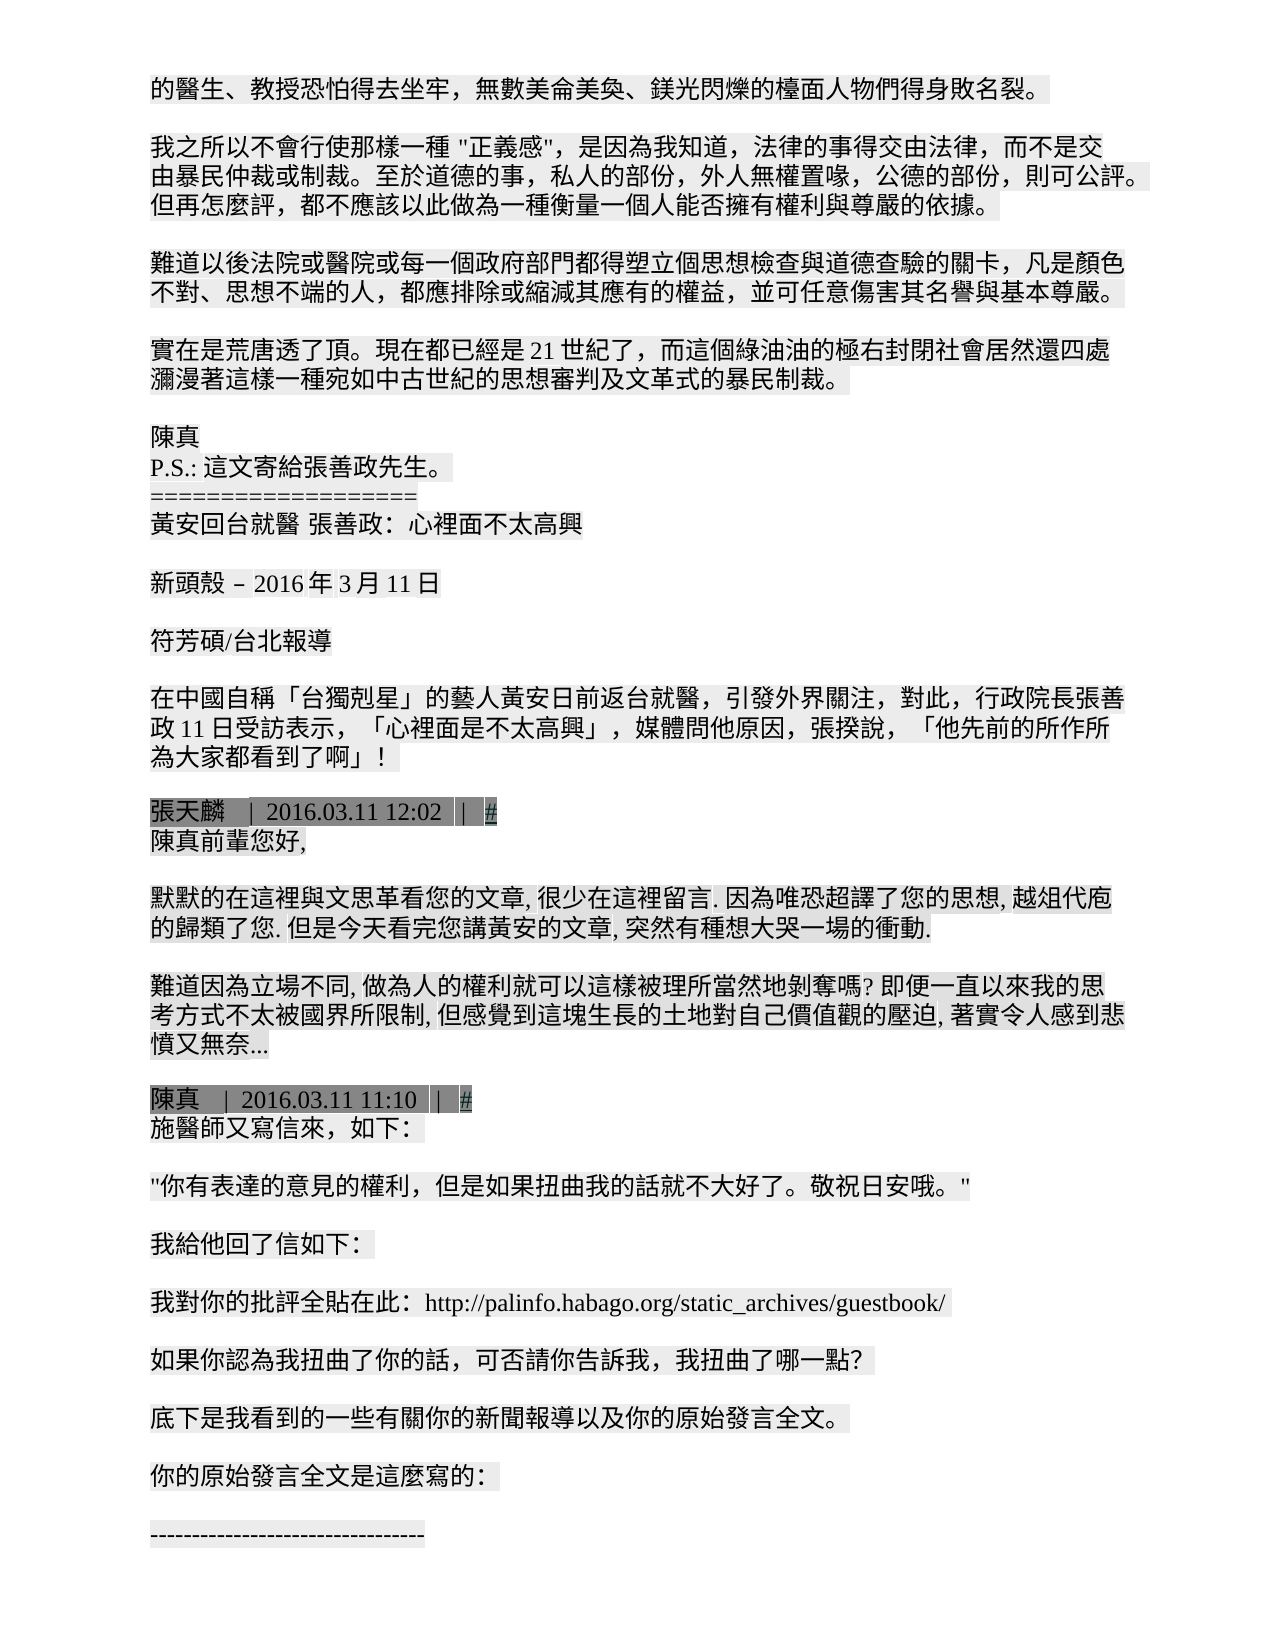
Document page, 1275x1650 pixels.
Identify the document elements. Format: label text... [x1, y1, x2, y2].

text 張天麟 | 2016.03.11 12:02 | # [150, 797, 1125, 827]
text 陳真 | 2016.03.11 11:10 | # [150, 1085, 1125, 1114]
text 施醫師又寫信來，如下： "你有表達的意見的權利，但是如果扭曲我的話就不大好了。敬祝日安哦。" 我給他回了信如下： 我對你的批評全貼在此：http://palinfo.habago.org/static_archives/guestbook/ 如果你認為我扭曲了你的話，可否請你告訴我，我扭曲了哪一點？ 底下是我看到的一些有關你的新聞報導以及你的原始發言全文。 你的原始發言全文是這麼寫的： --------------------------------- 殘害台灣人不遺餘力的抓耙子，碰到病魔， 馬上回來享受台灣免費的"全球健保"。 他在中國就醫的部份，一天還可申請8114多元實支實付的健保核銷。 抓耙子是對台灣政府有多大的貢獻? 可以享受廣大的納稅人民的提供的福利。 健保署一方面對自己的醫界苛刻，一方面對這些人無微不至的照顧， 這就是政府所謂的公平正義? 照顧弱勢? 台灣偏鄉的弱勢誰照顧了? 在雲林分院當主任時，碰到病人付不出小孩轉送台北的救護車錢，我包了一萬元給病人。 立委們，妳們怎麼不去照顧偏鄉付不出錢的弱勢?? 新政府上台了，要檢討這些爛帳了，像檢討婦聯會不明不白的勞軍捐一樣。 不要一邊跟我們說健保沒錢快倒掉了，卻又慷慨的當冤大頭，去補貼這種根本不當台灣一回事、念念心在祖國的抓耙子。 醒醒吧，政府官員。 ---------------------------- 我想請問你，我就是你說的心懷祖國的人，請問我有沒有資格使用健保？同時我也要請問，黃安究竟哪裏 "殘害台灣人不遺餘力?" 我倒是認為像你這樣的行為才是真正在殘害一種基本文明與價值。我更要請問你，我不能心懷祖國嗎？我心懷祖國就該受到眾人的糟蹋與公審、甚至得因此剝奪基本權利嗎？ 一個人如果事後認為自己講錯話了，那就請更正說法無妨，或是請指明我或媒體究竟哪一點扭曲了你？ 陳真 ====================== 黃安回台用健保 台大醫生痛批：不該補貼心在祖國的抓耙子 中央社 2016年03月10日 藝人黃安回台就醫引發討論，台大醫院婦產部主治醫師施景中今天說，健保制度讓回台就醫者享台灣免費全球健保，忽略弱勢。 黃安日前傳出突發心肌梗塞，凌晨搭醫療專機返台，再搭救護車到振興醫院急診室入口。部分台灣民眾激憤，回台就醫，引起不少「浪費健保」、「回台享受資源」聲浪。 施景中上午在社群網站臉書貼文表示，「殘害台灣人不遺餘力的抓耙子，碰到病魔，馬上回來享受台灣免費的『全球健保』。他在中國就醫的部分，一天還可申請新台幣7000多元實支實付的健保核銷」。他說，衛生福利部中央健康保險署一方面對醫界苛刻，一方面對這些人無微不至照顧，這就是政府的公平正義？照顧弱勢？怎麼不照顧偏鄉付不出錢的弱勢？ 施景中說，新政府上台了，要檢討這些爛帳，像檢討婦聯會不明不白的勞軍捐一樣。不要一邊跟說健保沒錢快倒掉了，卻又慷慨的當冤大頭，去補貼這種根本不當台灣一回事、念念心在祖國的抓耙子。 ======================== 施景中轟黃安：殘害台人抓耙子，碰病魔回來享免費健保 網搜小組／綜合報導 資深藝人黃安因心肌梗塞返台治療，在10日凌晨1點多搭醫療專機抵達松山機場，隨後搭上救護車趕赴振興醫院醫治。對此，台大婦產科醫師施景中上午在臉書PO文痛批，「殘害台灣人不遺餘力的抓耙子，碰到病魔馬上回來享受台灣免費的『全球健保』。」 「抓耙子是對台灣政府有多大的貢獻？可以享受廣大的納稅人民的提供的福利。」施景中直言，光是黃安在大陸就醫部分，一天還可申請7000多元健保核銷，話鋒一轉，他大罵健保署對醫界苛刻，但對這些人的照顧卻無微不至，「這就是政府所謂的公平正義？照顧弱勢？」 最後，施景中也呼籲即將上台的新政府，務必要檢討這些爛帳，不要一邊喊健保沒錢快倒掉，結果又慷慨的當冤大頭，「去補貼這種根本不當台灣一回事、念念心在祖國的抓耙子。」 =================== 施景中醫師臉書留言： 殘害台灣人不遺餘力的抓耙子，碰到病魔， 馬上回來享受台灣免費的"全球健保"。 他在中國就醫的部份，一天還可申請8114多元實支實付的健保核銷。 抓耙子是對台灣政府有多大的貢獻? 可以享受廣大的納稅人民的提供的福利。 健保署一方面對自己的醫界苛刻，一方面對這些人無微不至的照顧， 這就是政府所謂的公平正義? 照顧弱勢? 台灣偏鄉的弱勢誰照顧了? 在雲林分院當主任時，碰到病人付不出小孩轉送台北的救護車錢，我包了一萬元給病人。 立委們，妳們怎麼不去照顧偏鄉付不出錢的弱勢?? 新政府上台了，要檢討這些爛帳了，像檢討婦聯會不明不白的勞軍捐一樣。 不要一邊跟我們說健保沒錢快倒掉了，卻又慷慨的當冤大頭，去補貼這種根本不當台灣一回事、念念心在祖國的抓耙子。 醒醒吧，政府官員。 [150, 1114, 1125, 1548]
text 看一個政治人物的好壞，不是看他有沒有前科，而是看他種種言行背後所蘊涵的念頭、盤算與企圖，像底下這位張先生就是一個例子。一個行政院長居然敢公然對一個個人，一個重病病患的就醫行為提出所謂發自 "個人內心" 的譴責。你說台灣是一個什麼樣病態的社會。你想，這樣一個所謂行政院長，做出這樣一種荒唐行為，他是想取悅誰？一個會為了討好群眾而做出如此違反基本分寸的政治人物，會是一個良好的、忠於職守的、可靠的、可信任的政治人物嗎？還是一個很可能看風向說話、伺機便宜行事的政客？ 黃安究竟犯了哪一條法律？必須接受全體社會公審？就算一個罪大惡極的歹徒，當他生病去就醫，也純粹天經地義，旁人能說什麼？難道這位沐猴而冠的張院長也要天天因此 "心裏不高興"？難道從今以後，在這個它媽卑劣可恥的社會裏，當我們行使權利或生病就醫時，得先捫心自問一下自己的道德狀況以及思想忠貞程度，以免讓張院長不開心？以免讓施醫師不高興？以免讓千千萬萬綠油油的暴民們不爽而群起撻伐？ 有人常以為我有正義感，事實上我沒有。我只有一些最基本的、做為一個人應該有的正常反應。我要是有一點點像台灣人那樣一種氾濫成災、動輒喜歡集體公審的 "正義感"，我跟你說，以我三十幾年來的無數人脈、經歷、見聞乃至證據，我若要一一如實道來，無數的醫生、教授恐怕得去坐牢，無數美侖美奐、鎂光閃爍的檯面人物們得身敗名裂。 我之所以不會行使那樣一種 "正義感"，是因為我知道，法律的事得交由法律，而不是交由暴民仲裁或制裁。至於道德的事，私人的部份，外人無權置喙，公德的部份，則可公評。但再怎麼評，都不應該以此做為一種衡量一個人能否擁有權利與尊嚴的依據。 難道以後法院或醫院或每一個政府部門都得塑立個思想檢查與道德查驗的關卡，凡是顏色不對、思想不端的人，都應排除或縮減其應有的權益，並可任意傷害其名譽與基本尊嚴。 實在是荒唐透了頂。現在都已經是21世紀了，而這個綠油油的極右封閉社會居然還四處瀰漫著這樣一種宛如中古世紀的思想審判及文革式的暴民制裁。 陳真 P.S.: 這文寄給張善政先生。 =================== 黃安回台就醫 張善政：心裡面不太高興 新頭殼 – 2016年3月11日 符芳碩/台北報導 在中國自稱「台獨剋星」的藝人黃安日前返台就醫，引發外界關注，對此，行政院長張善政11日受訪表示，「心裡面是不太高興」，媒體問他原因，張揆說，「他先前的所作所為大家都看到了啊」！ [150, 75, 1125, 772]
text 陳真前輩您好, 默默的在這裡與文思革看您的文章, 很少在這裡留言. 因為唯恐超譯了您的思想, 越俎代庖的歸類了您. 但是今天看完您講黃安的文章, 突然有種想大哭一場的衝動. 難道因為立場不同, 做為人的權利就可以這樣被理所當然地剝奪嗎? 即便一直以來我的思考方式不太被國界所限制, 但感覺到這塊生長的土地對自己價值觀的壓迫, 著實令人感到悲憤又無奈... [150, 827, 1125, 1060]
